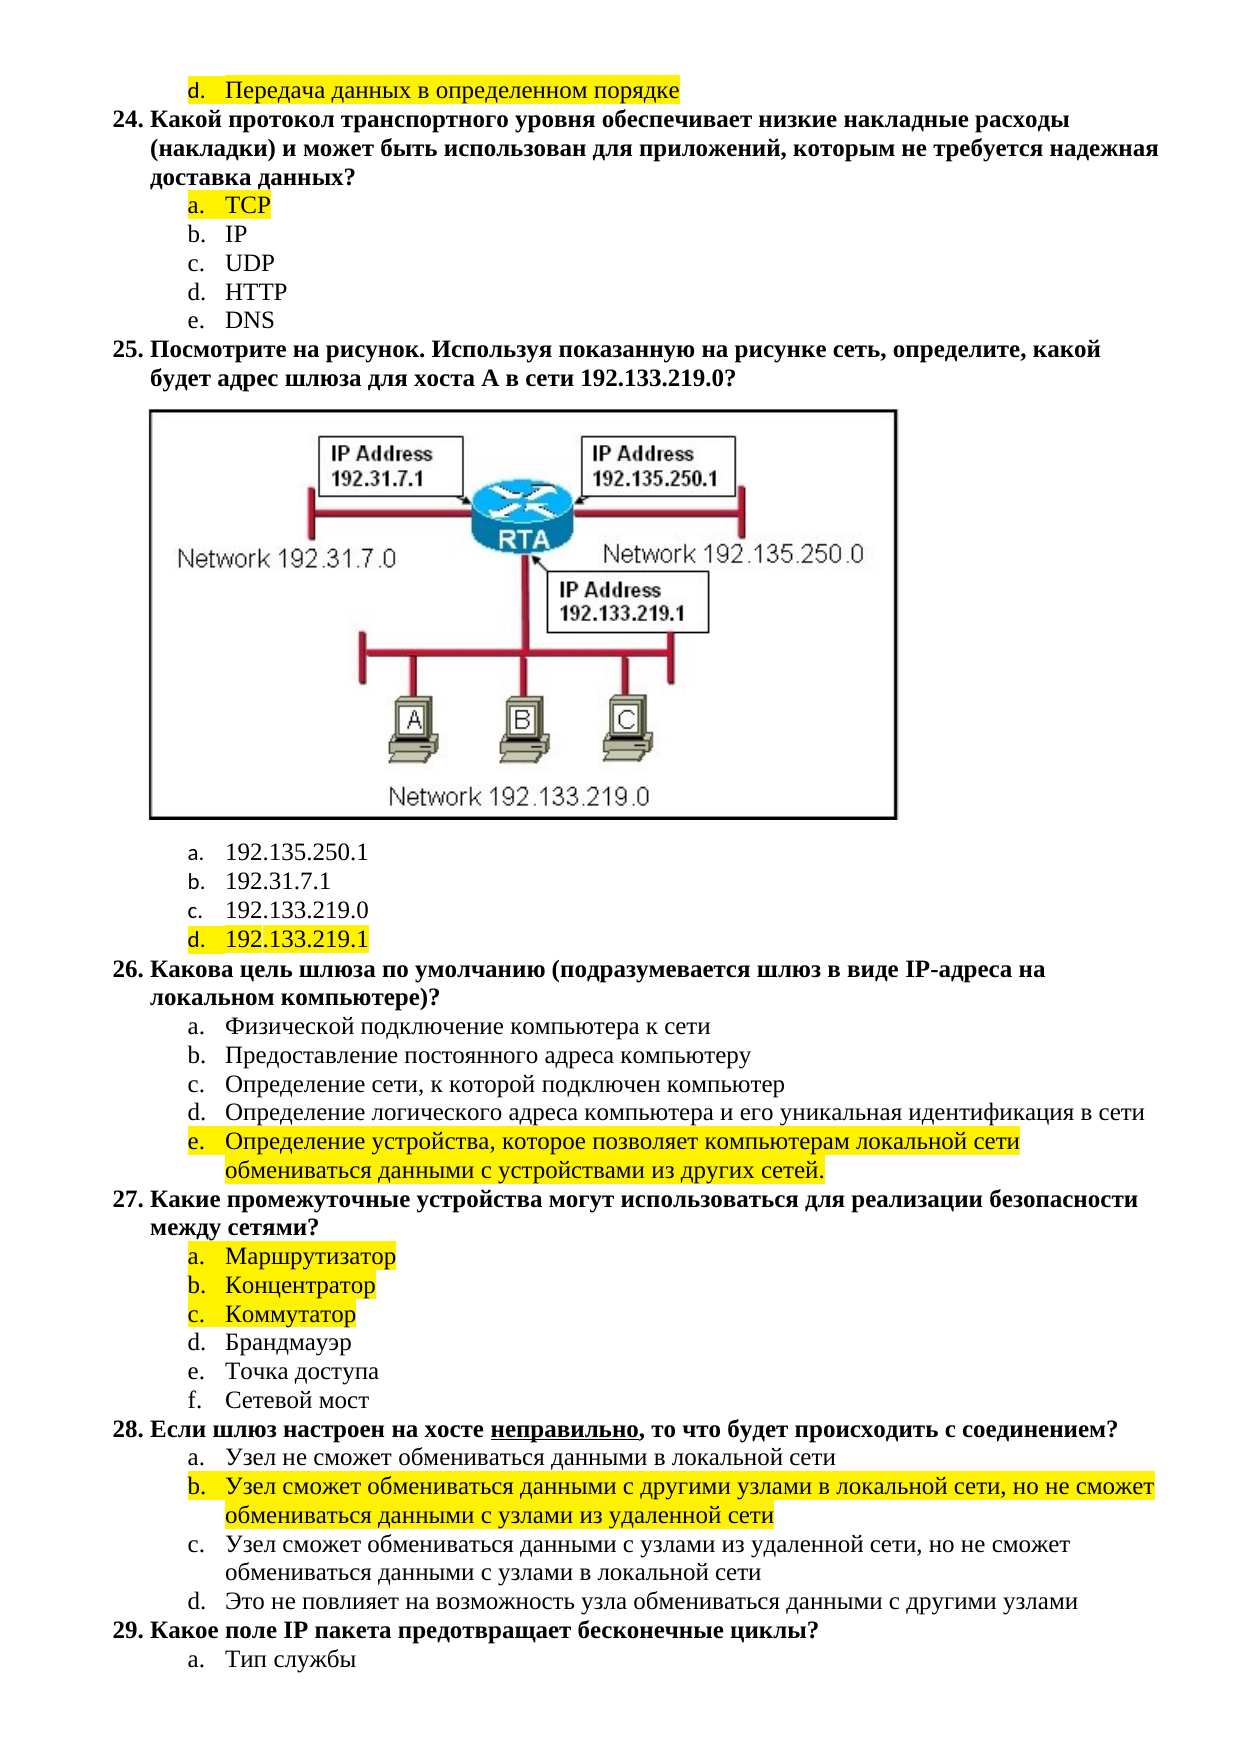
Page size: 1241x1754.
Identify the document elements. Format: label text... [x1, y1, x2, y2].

list Точка доступа [187, 1356, 1165, 1385]
list 192.133.219.0 [187, 896, 1165, 924]
list 192.135.250.1 [187, 837, 1165, 866]
picture [148, 408, 899, 820]
list Если шлюз настроен на хосте неправильно, то что будет происходить с соединением? [112, 1414, 1165, 1442]
list Концентратор [187, 1270, 1165, 1299]
list Какова цель шлюза по умолчанию (подразумевается шлюз в виде IP-адреса на локальном компьютере)? [112, 954, 1165, 1011]
list Посмотрите на рисунок. Используя показанную на рисунке сеть, определите, какой будет адрес шлюза для хоста A в сети 192.133.219.0? [112, 334, 1165, 392]
list IP [187, 219, 1165, 248]
list UDP [187, 248, 1165, 277]
list Коммутатор [187, 1299, 1165, 1327]
list 192.133.219.1 [187, 924, 1165, 954]
list Предоставление постоянного адреса компьютеру [187, 1040, 1165, 1069]
list Какие промежуточные устройства могут использоваться для реализации безопасности между сетями? [112, 1184, 1165, 1241]
list Брандмауэр [187, 1327, 1165, 1356]
list TCP [187, 190, 1165, 219]
list Узел сможет обмениваться данными с другими узлами в локальной сети, но не сможет обмениваться данными с узлами из удаленной сети [187, 1471, 1165, 1529]
list Определение логического адреса компьютера и его уникальная идентификация в сети [187, 1097, 1165, 1126]
list 192.31.7.1 [187, 866, 1165, 896]
list Это не повлияет на возможность узла обмениваться данными с другими узлами [187, 1586, 1165, 1615]
list Определение устройства, которое позволяет компьютерам локальной сети обмениваться данными с устройствами из других сетей. [187, 1126, 1165, 1184]
list Маршрутизатор [187, 1241, 1165, 1270]
list DNS [187, 305, 1165, 334]
list Узел не сможет обмениваться данными в локальной сети [187, 1442, 1165, 1471]
list Сетевой мост [187, 1385, 1165, 1414]
list Какое поле IP пакета предотвращает бесконечные циклы? [112, 1615, 1165, 1644]
list Физической подключение компьютера к сети [187, 1011, 1165, 1040]
list Передача данных в определенном порядке [187, 75, 1165, 104]
list Тип службы [187, 1644, 1165, 1672]
list Определение сети, к которой подключен компьютер [187, 1069, 1165, 1097]
list Какой протокол транспортного уровня обеспечивает низкие накладные расходы (накладки) и может быть использован для приложений, которым не требуется надежная доставка данных? [112, 104, 1165, 190]
list HTTP [187, 277, 1165, 305]
list Узел сможет обмениваться данными с узлами из удаленной сети, но не сможет обмениваться данными с узлами в локальной сети [187, 1529, 1165, 1586]
